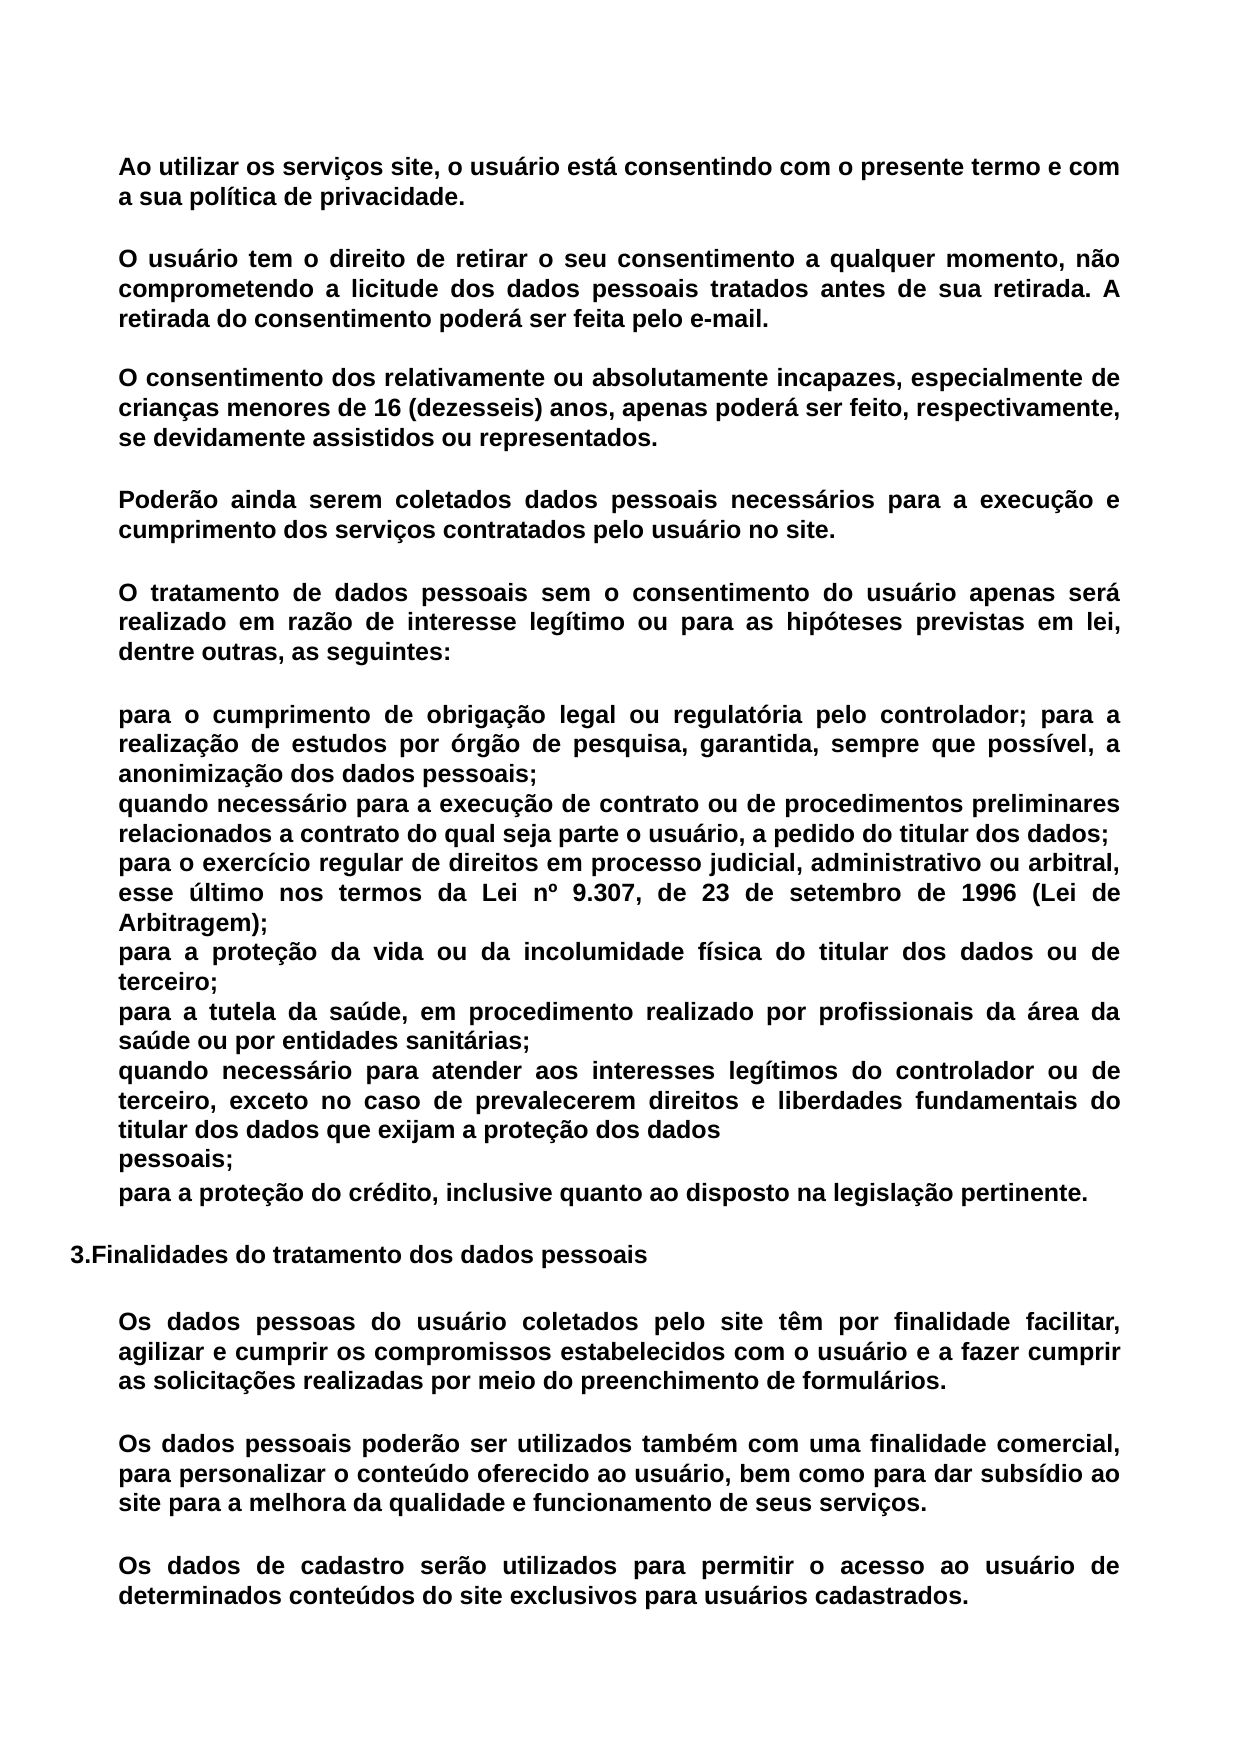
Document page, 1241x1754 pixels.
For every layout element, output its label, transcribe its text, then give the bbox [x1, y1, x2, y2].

list Os dados pessoais poderão ser utilizados também com uma finalidade comercial, para personalizar o conteúdo oferecido ao usuário, bem como para dar subsídio ao site para a melhora da qualidade e funcionamento de seus serviços. [118, 1428, 1122, 1517]
list para o cumprimento de obrigação legal ou regulatória pelo controlador; para a realização de estudos por órgão de pesquisa, garantida, sempre que possível, a anonimização dos dados pessoais; [118, 699, 1122, 788]
list Ao utilizar os serviços site, o usuário está consentindo com o presente termo e com a sua política de privacidade. [118, 151, 1122, 211]
list para a tutela da saúde, em procedimento realizado por profissionais da área da saúde ou por entidades sanitárias; [118, 996, 1122, 1055]
list quando necessário para a execução de contrato ou de procedimentos preliminares relacionados a contrato do qual seja parte o usuário, a pedido do titular dos dados; [118, 788, 1122, 847]
list Poderão ainda serem coletados dados pessoais necessários para a execução e cumprimento dos serviços contratados pelo usuário no site. [118, 484, 1122, 544]
list para o exercício regular de direitos em processo judicial, administrativo ou arbitral, esse último nos termos da Lei nº 9.307, de 23 de setembro de 1996 (Lei de Arbitragem); [118, 847, 1122, 936]
list O usuário tem o direito de retirar o seu consentimento a qualquer momento, não comprometendo a licitude dos dados pessoais tratados antes de sua retirada. A retirada do consentimento poderá ser feita pelo e-mail. [118, 243, 1122, 333]
list para a proteção da vida ou da incolumidade física do titular dos dados ou de terceiro; [118, 936, 1122, 996]
list para a proteção do crédito, inclusive quanto ao disposto na legislação pertinente. [118, 1177, 1122, 1207]
list quando necessário para atender aos interesses legítimos do controlador ou de terceiro, exceto no caso de prevalecerem direitos e liberdades fundamentais do titular dos dados que exijam a proteção dos dados [118, 1055, 1122, 1144]
list O tratamento de dados pessoais sem o consentimento do usuário apenas será realizado em razão de interesse legítimo ou para as hipóteses previstas em lei, dentre outras, as seguintes: [118, 577, 1122, 666]
list Finalidades do tratamento dos dados pessoais [70, 1240, 1122, 1269]
list Os dados pessoas do usuário coletados pelo site têm por finalidade facilitar, agilizar e cumprir os compromissos estabelecidos com o usuário e a fazer cumprir as solicitações realizadas por meio do preenchimento de formulários. [118, 1306, 1122, 1395]
list pessoais; [118, 1144, 1122, 1173]
list Os dados de cadastro serão utilizados para permitir o acesso ao usuário de determinados conteúdos do site exclusivos para usuários cadastrados. [118, 1550, 1122, 1609]
list O consentimento dos relativamente ou absolutamente incapazes, especialmente de crianças menores de 16 (dezesseis) anos, apenas poderá ser feito, respectivamente, se devidamente assistidos ou representados. [118, 362, 1122, 451]
